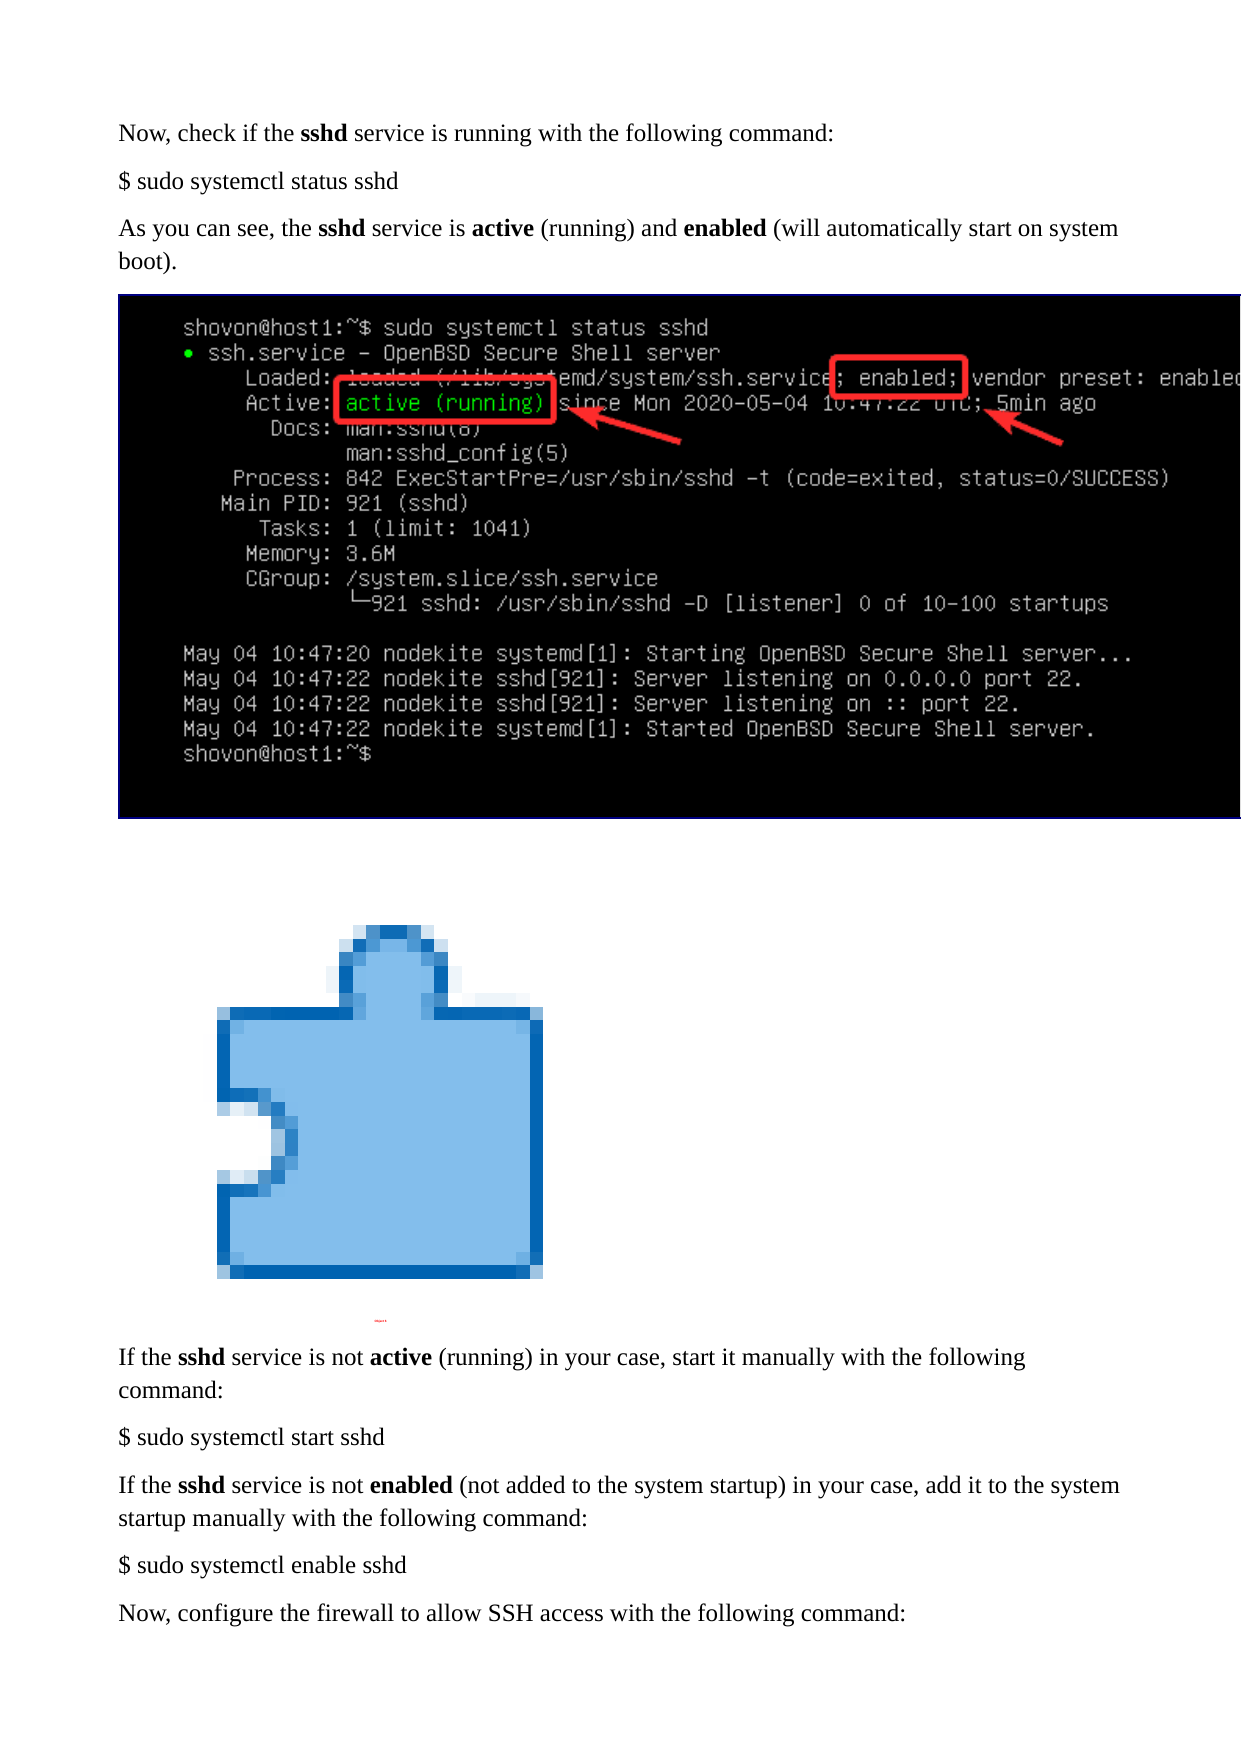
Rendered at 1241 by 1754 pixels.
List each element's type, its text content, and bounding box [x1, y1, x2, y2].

text If the sshd service is not active (running) in your case, start it manually with the following command: [118, 1342, 1122, 1403]
text Now, configure the firewall to allow SSH access with the following command: [118, 1598, 1122, 1627]
text $ sudo systemctl enable sshd [118, 1551, 1122, 1579]
picture [120, 296, 1241, 817]
text $ sudo systemctl status sshd [118, 166, 1122, 194]
text $ sudo systemctl start sshd [118, 1422, 1122, 1451]
text Now, check if the sshd service is running with the following command: [118, 118, 1122, 147]
text As you can see, the sshd service is active (running) and enabled (will automatically start on system boot). [118, 213, 1122, 275]
text If the sshd service is not enabled (not added to the system startup) in your case, add it to the system startup manually with the following command: [118, 1470, 1122, 1532]
